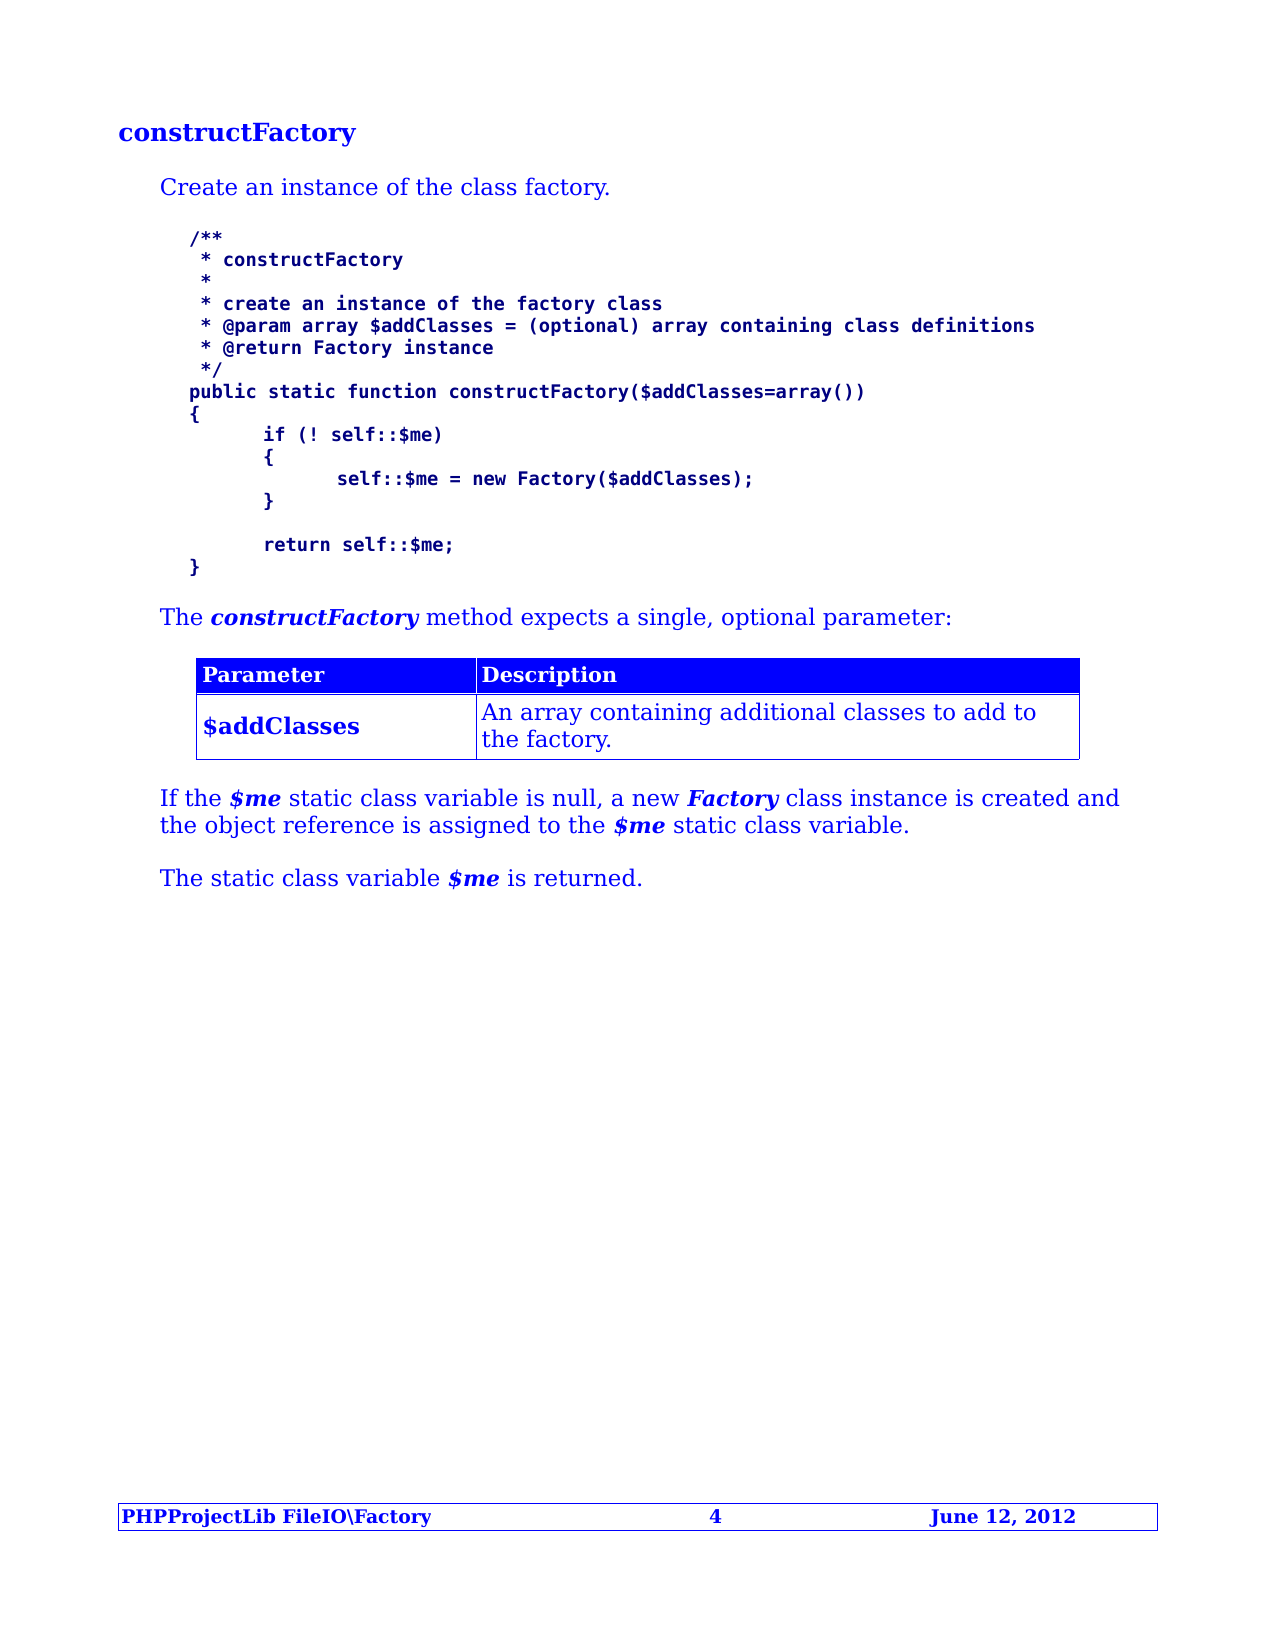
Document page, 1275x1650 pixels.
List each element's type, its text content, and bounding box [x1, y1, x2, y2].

table_header Parameter [197, 659, 476, 693]
text The constructFactory method expects a single, optional parameter: [159, 604, 1157, 631]
text If the $me static class variable is null, a new Factory class instance is created and the object reference is assigned to the $me static class variable. [159, 785, 1157, 838]
list if (! self::$me) [189, 424, 1157, 446]
table_cell $addClasses [197, 695, 476, 758]
list * @return Factory instance [189, 337, 1157, 359]
list return self::$me; [189, 534, 1157, 556]
list * create an instance of the factory class [189, 293, 1157, 315]
list } [189, 490, 1157, 512]
list } [189, 556, 1157, 577]
list { [189, 446, 1157, 468]
list * @param array $addClasses = (optional) array containing class definitions [189, 315, 1157, 337]
list public static function constructFactory($addClasses=array()) [189, 381, 1157, 402]
list { [189, 402, 1157, 424]
table_header Description [477, 659, 1079, 693]
title constructFactory [118, 118, 1157, 147]
table_cell An array containing additional classes to add to the factory. [477, 695, 1079, 758]
list /** [189, 227, 1157, 249]
text The static class variable $me is returned. [159, 865, 1157, 892]
list * [189, 271, 1157, 293]
list */ [189, 359, 1157, 381]
list * constructFactory [189, 249, 1157, 271]
text Create an instance of the class factory. [159, 174, 1157, 201]
list self::$me = new Factory($addClasses); [189, 468, 1157, 490]
